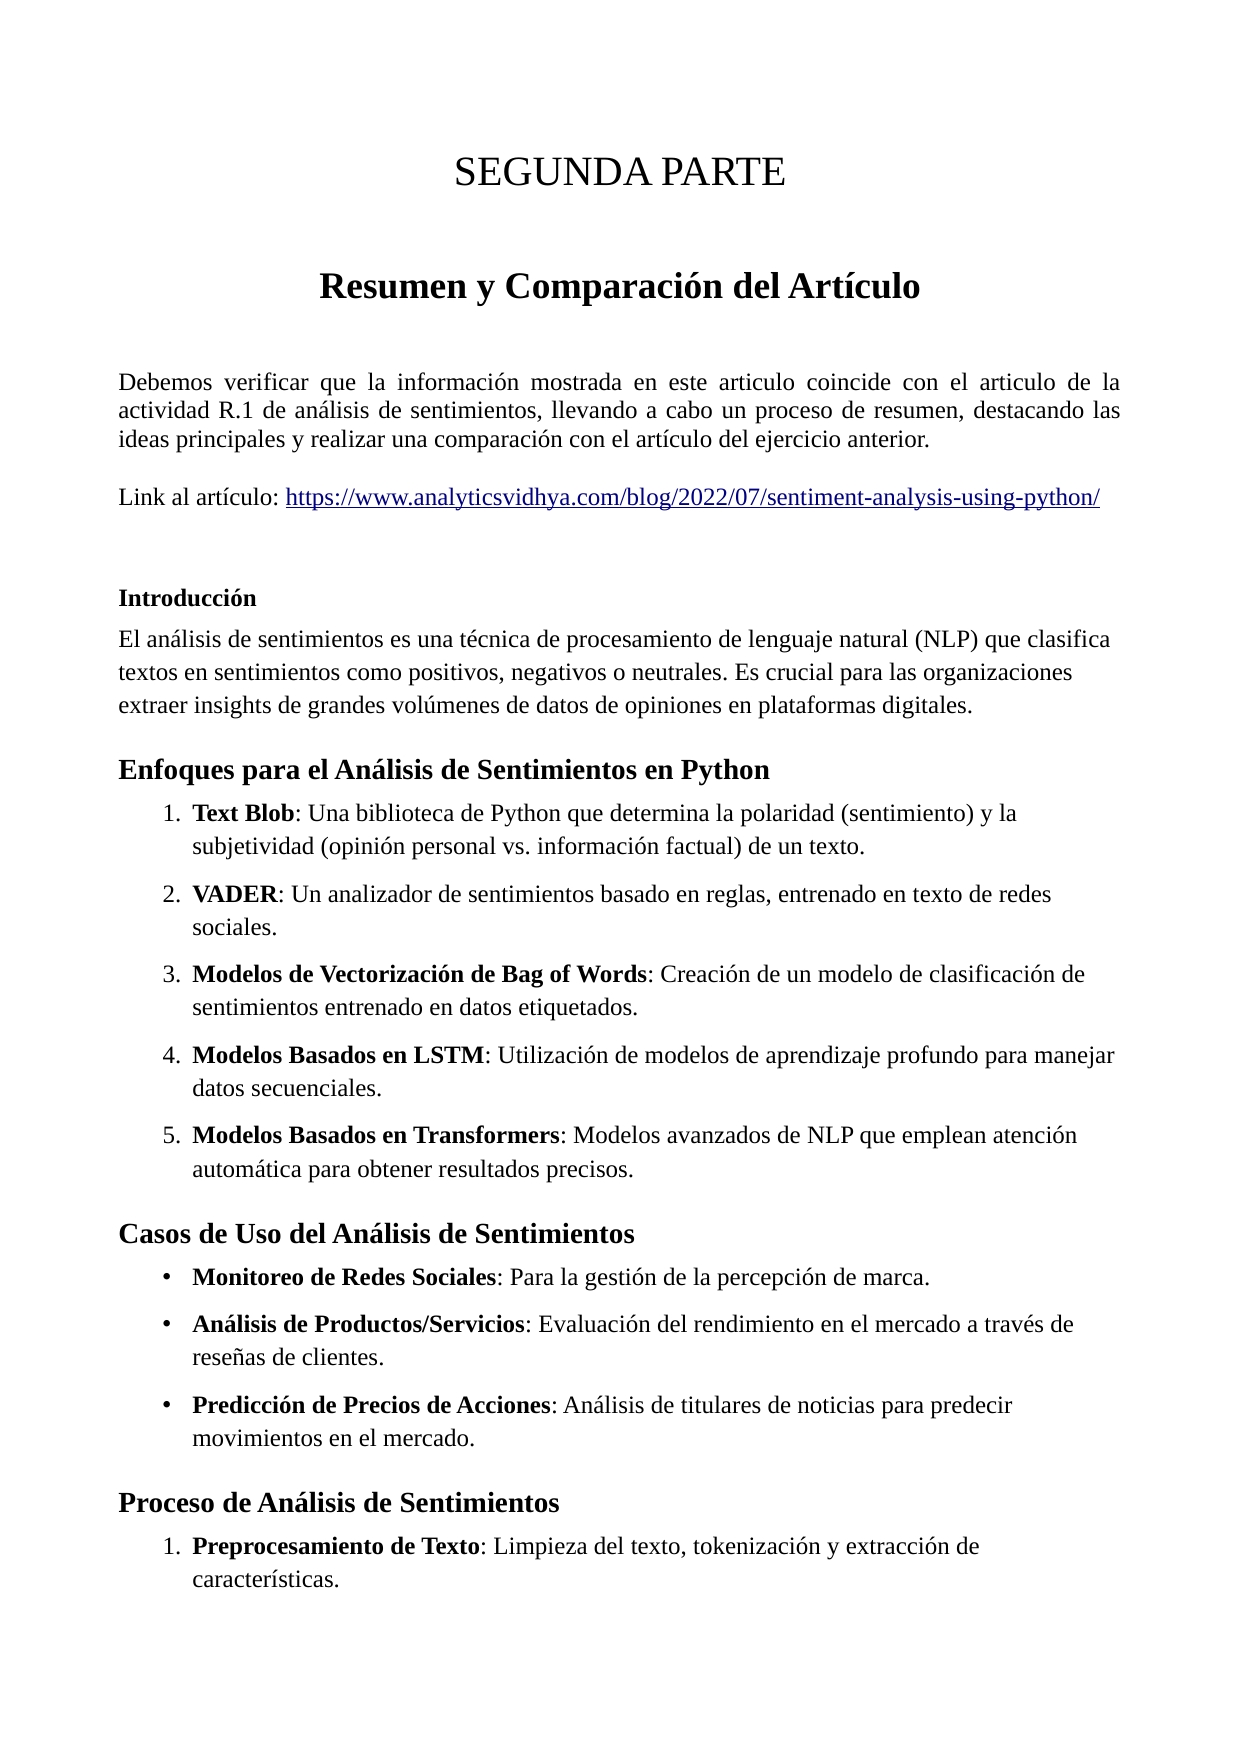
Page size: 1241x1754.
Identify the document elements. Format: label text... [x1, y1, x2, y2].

list Predicción de Precios de Acciones: Análisis de titulares de noticias para predecir movimientos en el mercado. [162, 1390, 1122, 1452]
text SEGUNDA PARTE [118, 147, 1122, 195]
list Monitoreo de Redes Sociales: Para la gestión de la percepción de marca. [162, 1262, 1122, 1291]
text El análisis de sentimientos es una técnica de procesamiento de lenguaje natural (NLP) que clasifica textos en sentimientos como positivos, negativos o neutrales. Es crucial para las organizaciones extraer insights de grandes volúmenes de datos de opiniones en plataformas digitales. [118, 624, 1122, 719]
subtitle Resumen y Comparación del Artículo [118, 263, 1122, 307]
list Modelos Basados en Transformers: Modelos avanzados de NLP que emplean atención automática para obtener resultados precisos. [162, 1121, 1122, 1182]
list Preprocesamiento de Texto: Limpieza del texto, tokenización y extracción de características. [162, 1531, 1122, 1593]
subtitle Proceso de Análisis de Sentimientos [118, 1485, 1122, 1519]
text Link al artículo: https://www.analyticsvidhya.com/blog/2022/07/sentiment-analysis-using-python/ [118, 482, 1122, 511]
text Debemos verificar que la información mostrada en este articulo coincide con el articulo de la actividad R.1 de análisis de sentimientos, llevando a cabo un proceso de resumen, destacando las ideas principales y realizar una comparación con el artículo del ejercicio anterior. [118, 367, 1122, 453]
list VADER: Un analizador de sentimientos basado en reglas, entrenado en texto de redes sociales. [162, 879, 1122, 941]
list Modelos Basados en LSTM: Utilización de modelos de aprendizaje profundo para manejar datos secuenciales. [162, 1040, 1122, 1102]
list Modelos de Vectorización de Bag of Words: Creación de un modelo de clasificación de sentimientos entrenado en datos etiquetados. [162, 959, 1122, 1021]
subtitle Casos de Uso del Análisis de Sentimientos [118, 1216, 1122, 1249]
list Análisis de Productos/Servicios: Evaluación del rendimiento en el mercado a través de reseñas de clientes. [162, 1309, 1122, 1371]
subtitle Enfoques para el Análisis de Sentimientos en Python [118, 752, 1122, 786]
list Text Blob: Una biblioteca de Python que determina la polaridad (sentimiento) y la subjetividad (opinión personal vs. información factual) de un texto. [162, 798, 1122, 860]
subtitle Introducción [118, 583, 1122, 611]
